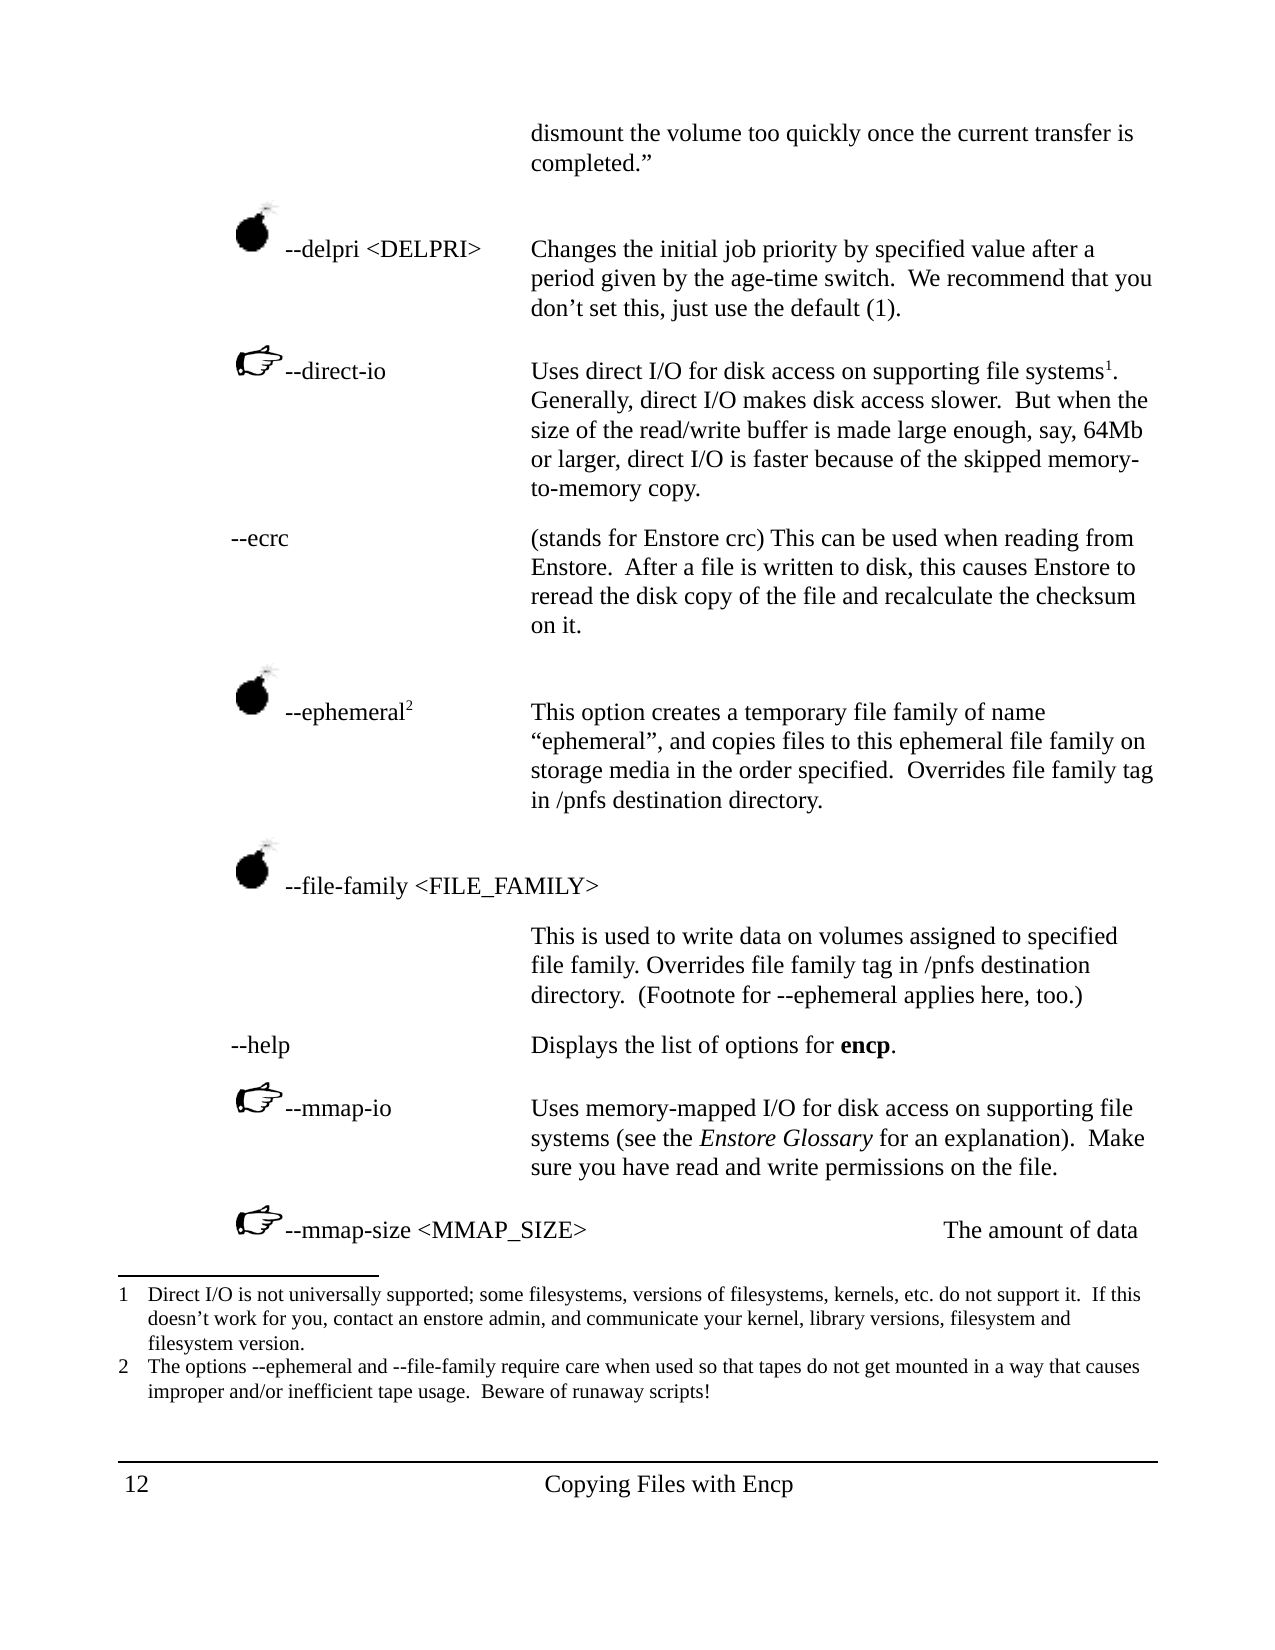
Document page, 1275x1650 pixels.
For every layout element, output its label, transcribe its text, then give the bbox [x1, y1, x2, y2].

text --ecrc (stands for Enstore crc) This can be used when reading from Enstore. After a file is written to disk, this causes Enstore to reread the disk copy of the file and recalculate the checksum on it. [231, 523, 1157, 639]
text --mmap-size <MMAP_SIZE> The amount of data [231, 1201, 1157, 1244]
text --help Displays the list of options for encp. [231, 1029, 1157, 1058]
text Direct I/O is not universally supported; some filesystems, versions of filesystems, kernels, etc. do not support it. If this doesn’t work for you, contact an enstore admin, and communicate your kernel, library versions, filesystem and filesystem version. [118, 1282, 1157, 1354]
text dismount the volume too quickly once the current transfer is completed.” [231, 118, 1157, 176]
text --delpri <DELPRI> Changes the initial job priority by specified value after a period given by the age-time switch. We recommend that you don’t set this, just use the default (1). [231, 197, 1157, 321]
text --mmap-io Uses memory-mapped I/O for disk access on supporting file systems (see the Enstore Glossary for an explanation). Make sure you have read and write permissions on the file. [231, 1079, 1157, 1181]
text This is used to write data on volumes assigned to specified file family. Overrides file family tag in /pnfs destination directory. (Footnote for --ephemeral applies here, too.) [231, 921, 1157, 1008]
text The options --ephemeral and --file-family require care when used so that tapes do not get mounted in a way that causes improper and/or inefficient tape usage. Beware of runaway scripts! [118, 1354, 1157, 1403]
text --direct-io Uses direct I/O for disk access on supporting file systems. Generally, direct I/O makes disk access slower. But when the size of the read/write buffer is made large enough, say, 64Mb or larger, direct I/O is faster because of the skipped memory-to-memory copy. [231, 342, 1157, 502]
text --file-family <FILE_FAMILY> [231, 834, 1157, 900]
text --ephemeral This option creates a temporary file family of name “ephemeral”, and copies files to this ephemeral file family on storage media in the order specified. Once data is written, its file family is changed to <tape_label_name>.ephemeral. Overrides file family tag in /pnfs destination directory. [231, 660, 1157, 813]
